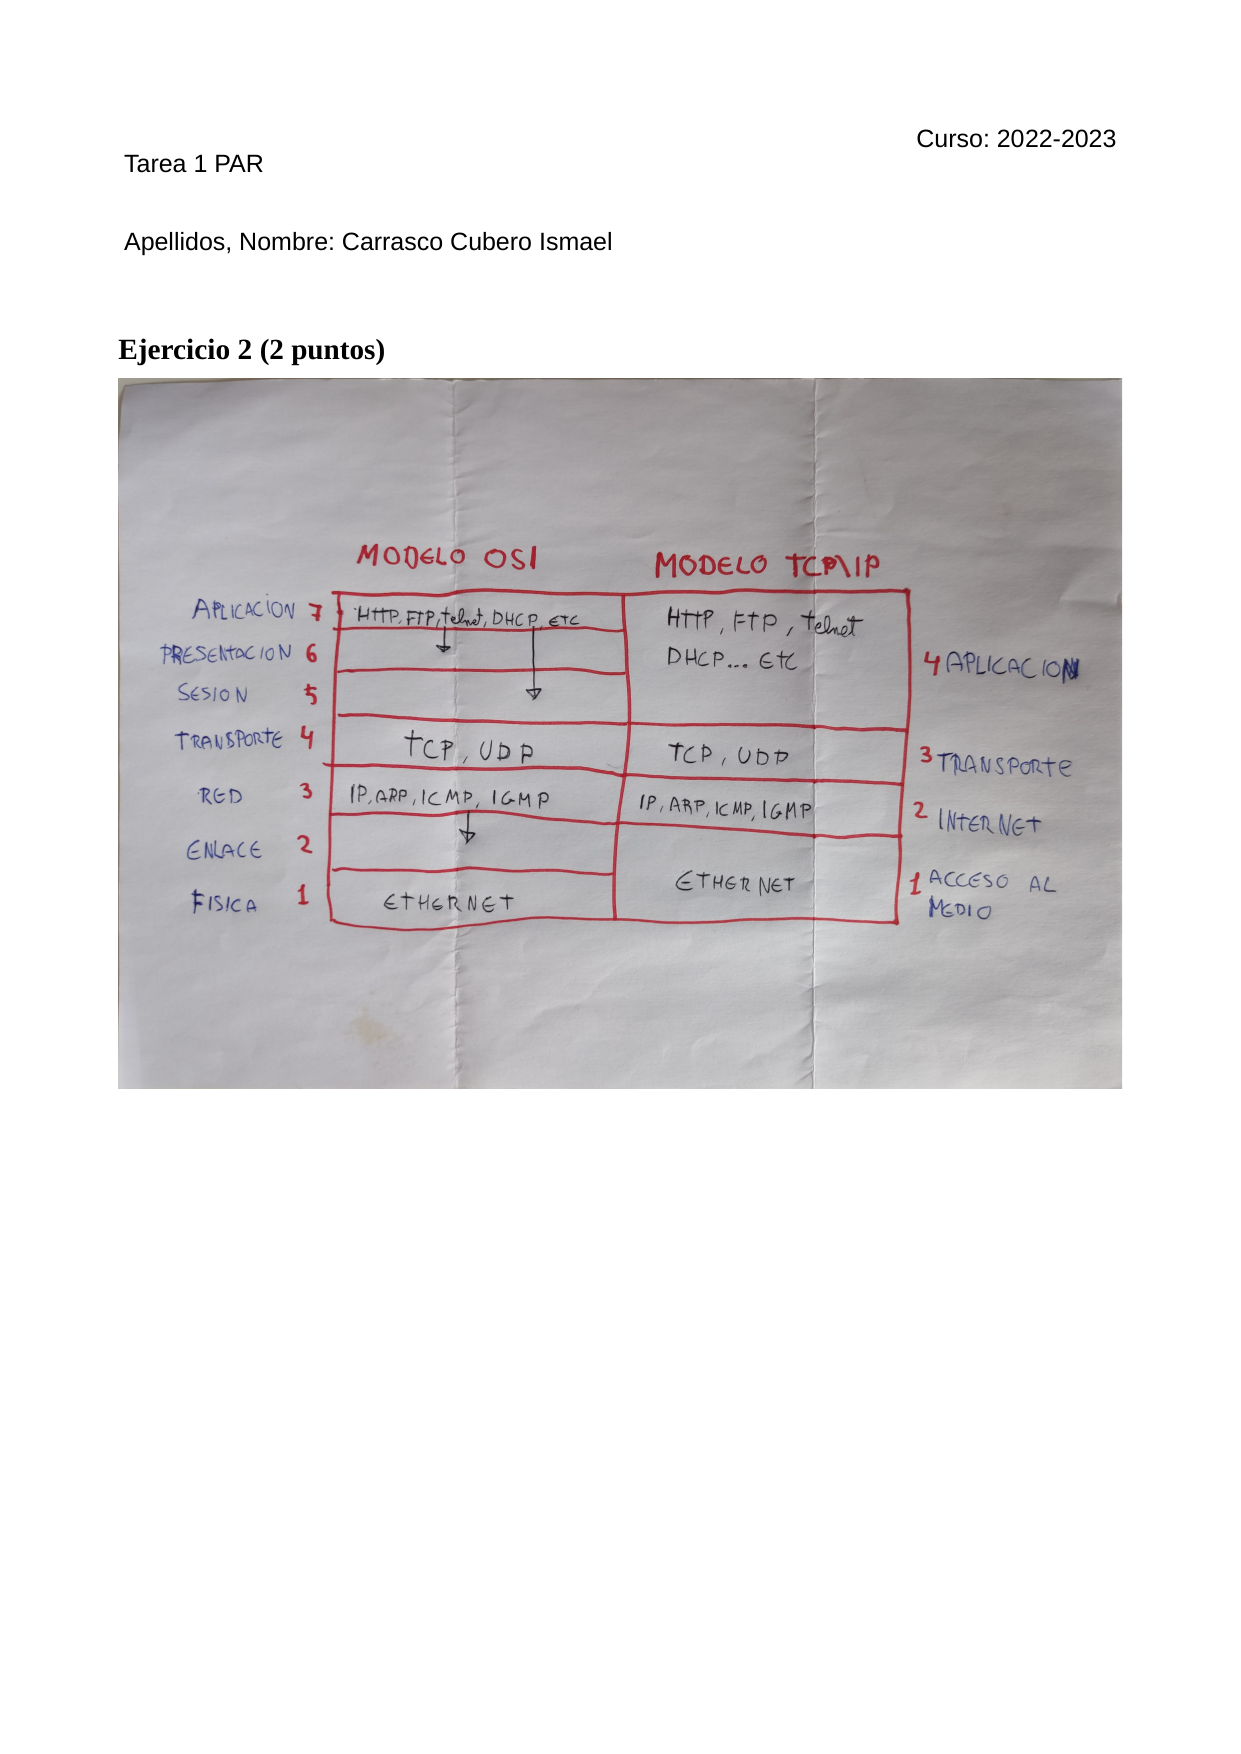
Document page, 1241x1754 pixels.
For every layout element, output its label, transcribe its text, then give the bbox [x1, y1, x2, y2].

picture [118, 378, 1123, 1089]
subtitle Ejercicio 2 (2 puntos) [118, 332, 1122, 366]
